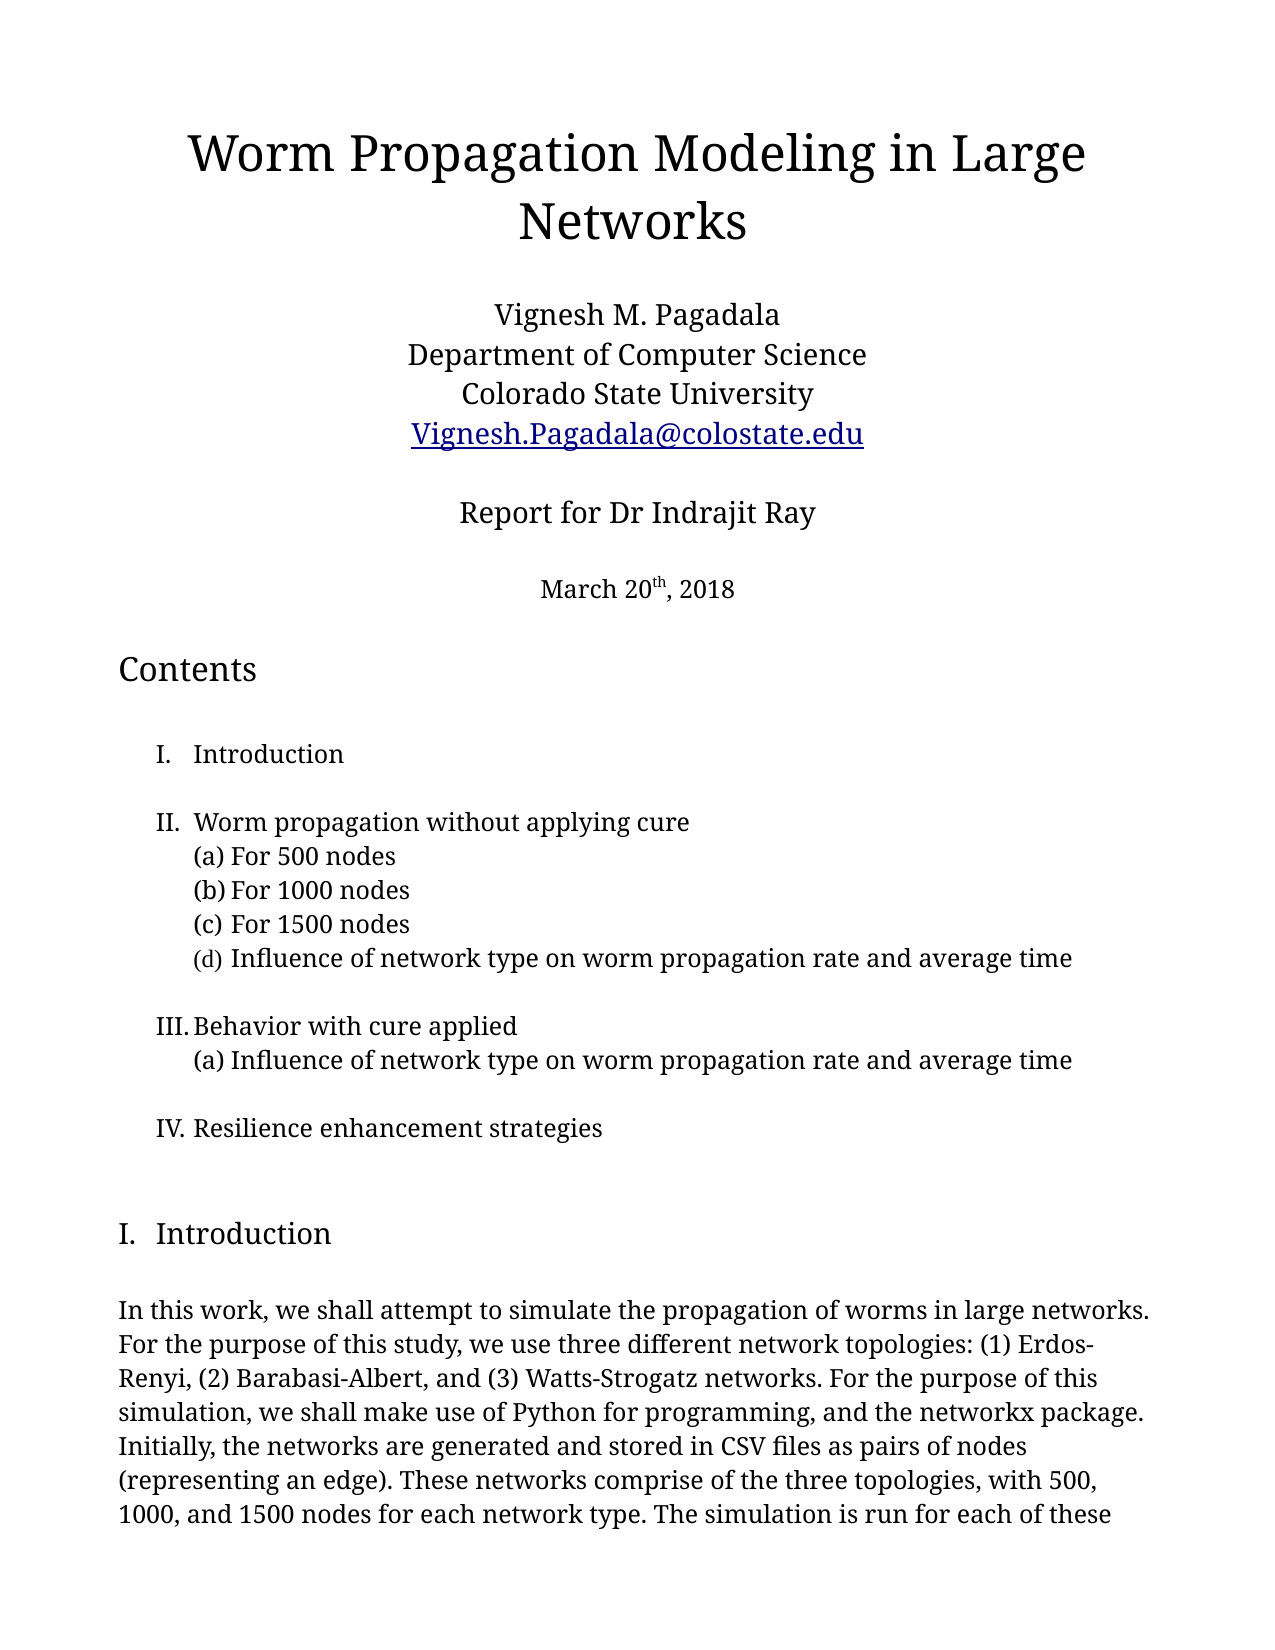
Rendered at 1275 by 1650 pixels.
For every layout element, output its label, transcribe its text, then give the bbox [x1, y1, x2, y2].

list Influence of network type on worm propagation rate and average time [193, 941, 1157, 975]
text Department of Computer Science [118, 334, 1157, 373]
list Introduction [118, 1213, 1157, 1253]
text Colorado State University [118, 373, 1157, 413]
text Vignesh.Pagadala@colostate.edu [118, 413, 1157, 453]
list For 1000 nodes [193, 873, 1157, 907]
text Contents [118, 646, 1157, 691]
text Report for Dr Indrajit Ray [118, 492, 1157, 532]
text March 20th, 2018 [118, 572, 1157, 606]
list Resilience enhancement strategies [156, 1111, 1157, 1145]
text Vignesh M. Pagadala [118, 294, 1157, 334]
list Behavior with cure applied [156, 1009, 1157, 1043]
list Introduction [156, 736, 1157, 771]
list Worm propagation without applying cure [156, 804, 1157, 839]
text In this work, we shall attempt to simulate the propagation of worms in large networks. For the purpose of this study, we use three different network topologies: (1) Erdos-Renyi, (2) Barabasi-Albert, and (3) Watts-Strogatz networks. For the purpose of this simulation, we shall make use of Python for programming, and the networkx package. Initially, the networks are generated and stored in CSV files as pairs of nodes (representing an edge). These networks comprise of the three topologies, with 500, 1000, and 1500 nodes for each network type. The simulation is run for each of these [118, 1293, 1157, 1531]
list For 500 nodes [193, 839, 1157, 873]
list Influence of network type on worm propagation rate and average time [193, 1043, 1157, 1077]
list For 1500 nodes [193, 907, 1157, 941]
text Worm Propagation Modeling in Large Networks [118, 118, 1157, 254]
